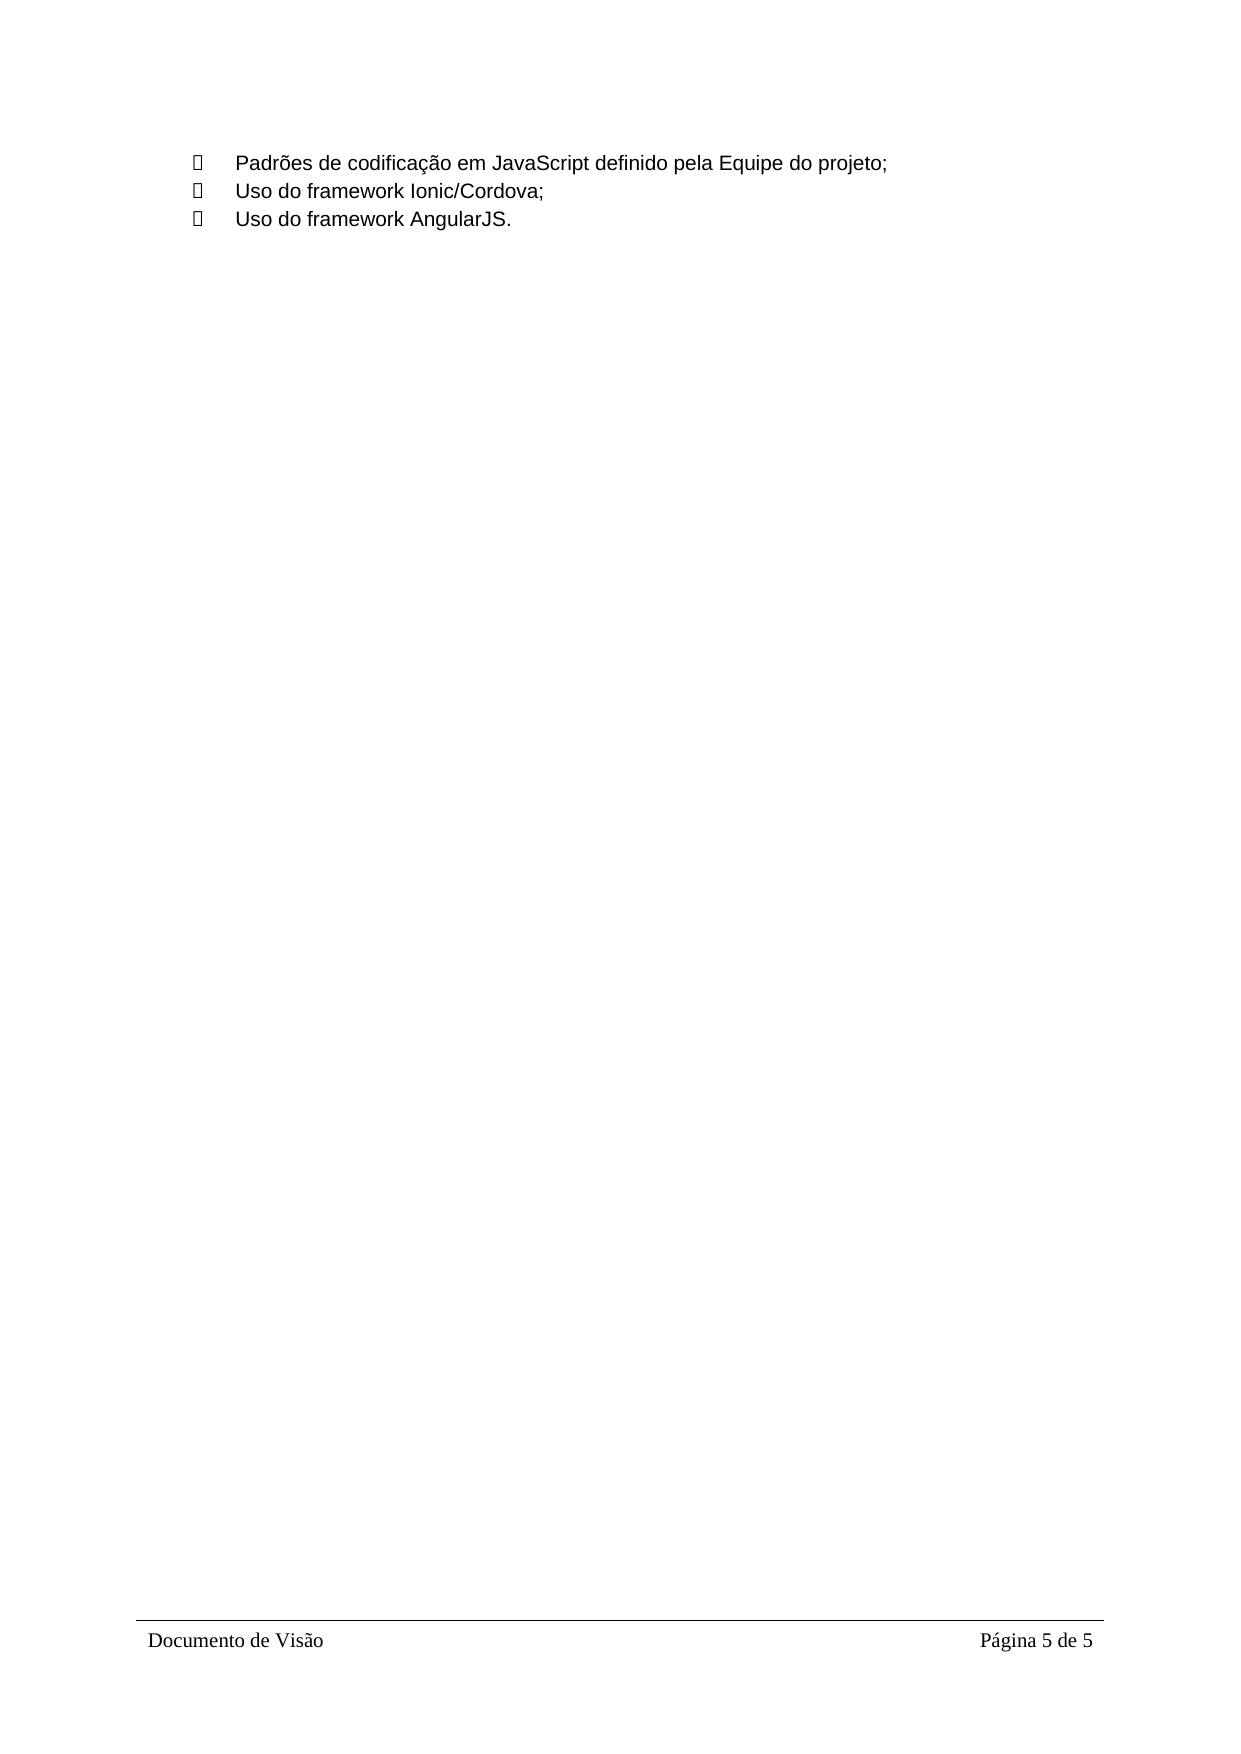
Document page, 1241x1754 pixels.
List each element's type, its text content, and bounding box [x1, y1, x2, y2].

list Uso do framework AngularJS. [191, 204, 1092, 233]
list Padrões de codificação em JavaScript definido pela Equipe do projeto; [191, 148, 1092, 176]
list Uso do framework Ionic/Cordova; [191, 176, 1092, 204]
